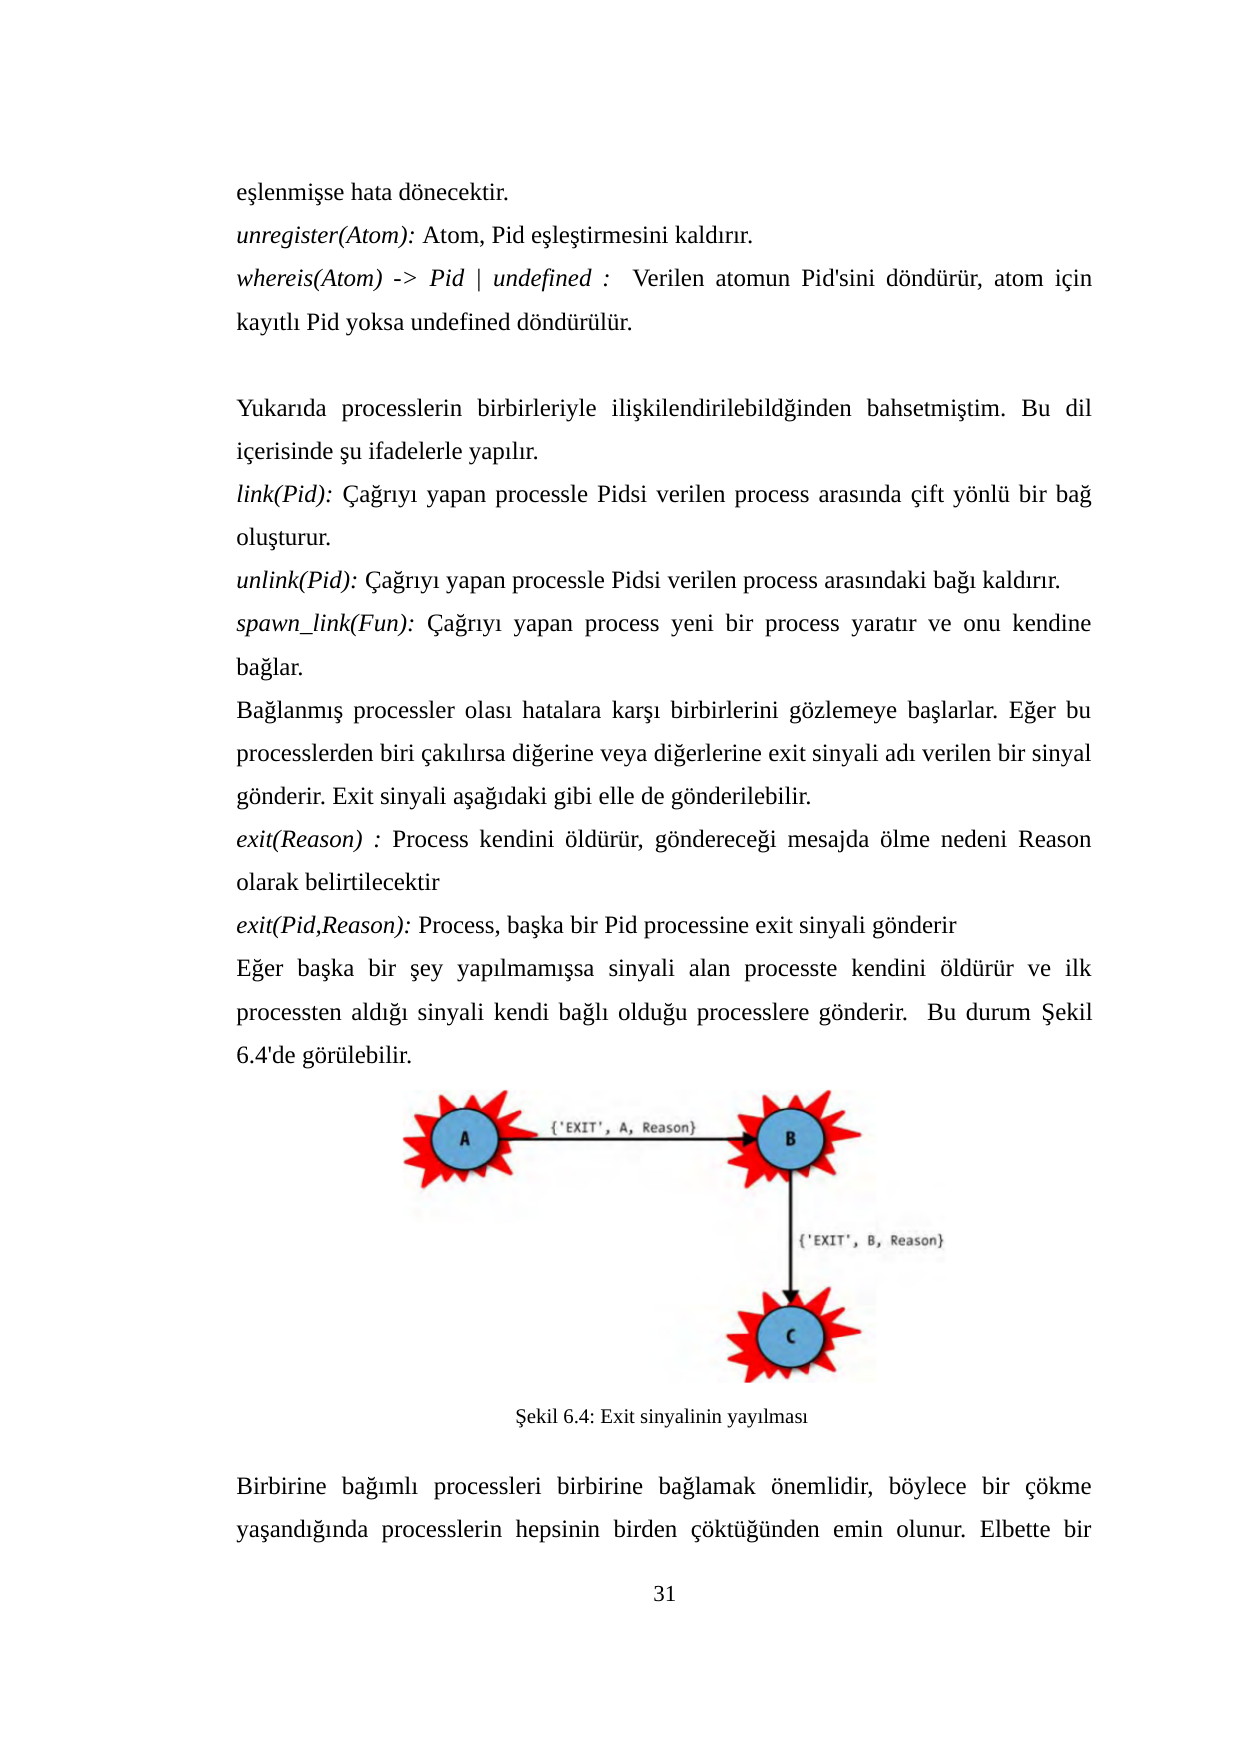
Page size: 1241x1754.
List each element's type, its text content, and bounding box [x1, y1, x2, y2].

text spawn_link(Fun): Çağrıyı yapan process yeni bir process yaratır ve onu kendine bağlar. [236, 608, 1093, 680]
text link(Pid): Çağrıyı yapan processle Pidsi verilen process arasında çift yönlü bir bağ oluşturur. [236, 479, 1093, 551]
text exit(Reason) : Process kendini öldürür, göndereceği mesajda ölme nedeni Reason olarak belirtilecektir [236, 824, 1093, 896]
text unlink(Pid): Çağrıyı yapan processle Pidsi verilen process arasındaki bağı kaldırır. [236, 565, 1093, 594]
text Bağlanmış processler olası hatalara karşı birbirlerini gözlemeye başlarlar. Eğer bu processlerden biri çakılırsa diğerine veya diğerlerine exit sinyali adı verilen bir sinyal gönderir. Exit sinyali aşağıdaki gibi elle de gönderilebilir. [236, 695, 1093, 810]
text Yukarıda processlerin birbirleriyle ilişkilendirilebildğinden bahsetmiştim. Bu dil içerisinde şu ifadelerle yapılır. [236, 393, 1093, 465]
text eşlenmişse hata dönecektir. [236, 177, 1093, 206]
text Birbirine bağımlı processleri birbirine bağlamak önemlidir, böylece bir çökme yaşandığında processlerin hepsinin birden çöktüğünden emin olunur. Elbette bir [236, 1471, 1093, 1543]
text exit(Pid,Reason): Process, başka bir Pid processine exit sinyali gönderir [236, 910, 1093, 939]
text whereis(Atom) -> Pid | undefined : Verilen atomun Pid'sini döndürür, atom için kayıtlı Pid yoksa undefined döndürülür. [236, 263, 1093, 335]
picture [376, 1082, 953, 1393]
text Şekil 6.4: Exit sinyalinin yayılması [376, 1393, 952, 1428]
text unregister(Atom): Atom, Pid eşleştirmesini kaldırır. [236, 220, 1093, 249]
text Eğer başka bir şey yapılmamışsa sinyali alan processte kendini öldürür ve ilk processten aldığı sinyali kendi bağlı olduğu processlere gönderir. Bu durum Şekil 6.4'de görülebilir. [236, 953, 1093, 1068]
